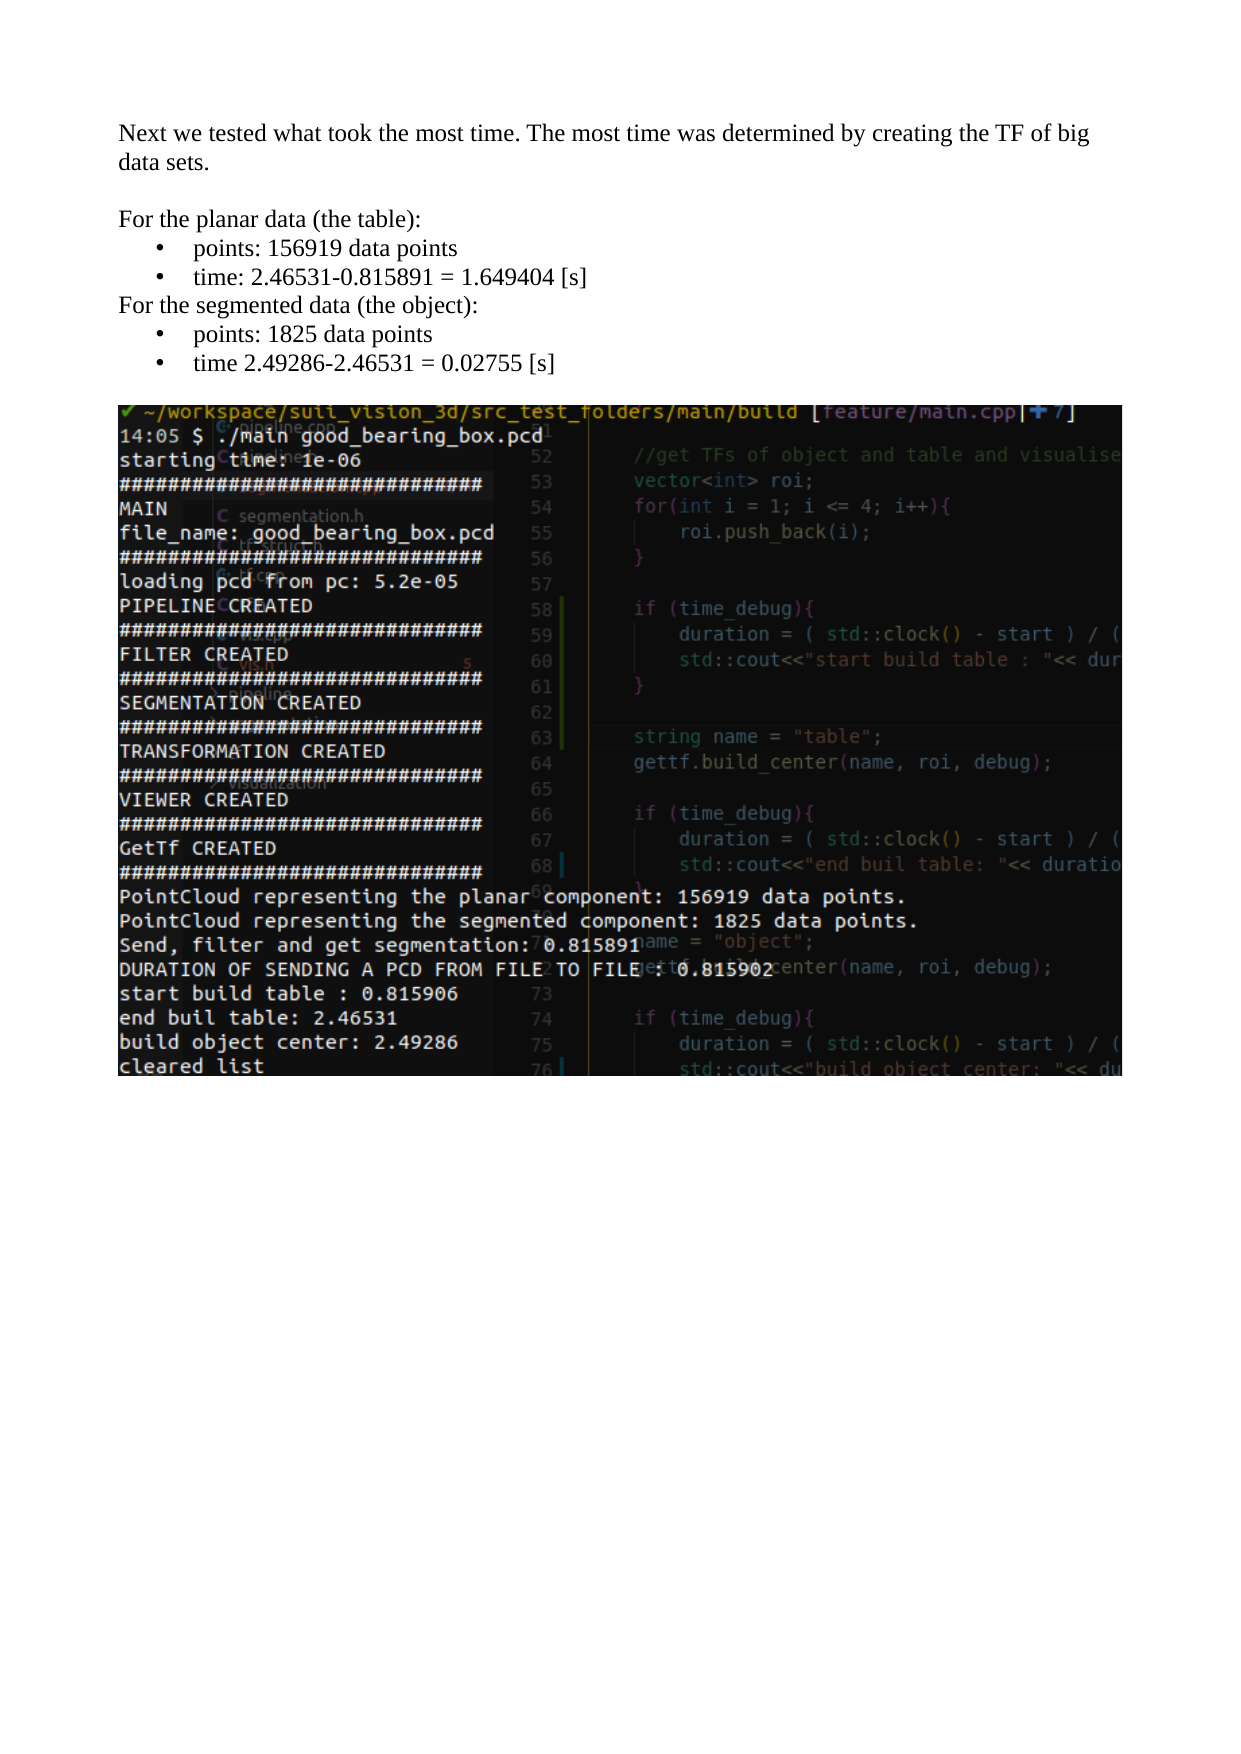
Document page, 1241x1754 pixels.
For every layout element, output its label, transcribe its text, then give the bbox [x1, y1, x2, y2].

list time: 2.46531-0.815891 = 1.649404 [s] [156, 262, 1122, 291]
text For the planar data (the table): [118, 204, 1122, 233]
picture [118, 405, 1123, 1076]
text For the segmented data (the object): [118, 291, 1122, 319]
list points: 156919 data points [156, 233, 1122, 262]
list points: 1825 data points [156, 319, 1122, 348]
text Next we tested what took the most time. The most time was determined by creating the TF of big data sets. [118, 118, 1122, 176]
list time 2.49286-2.46531 = 0.02755 [s] [156, 348, 1122, 377]
